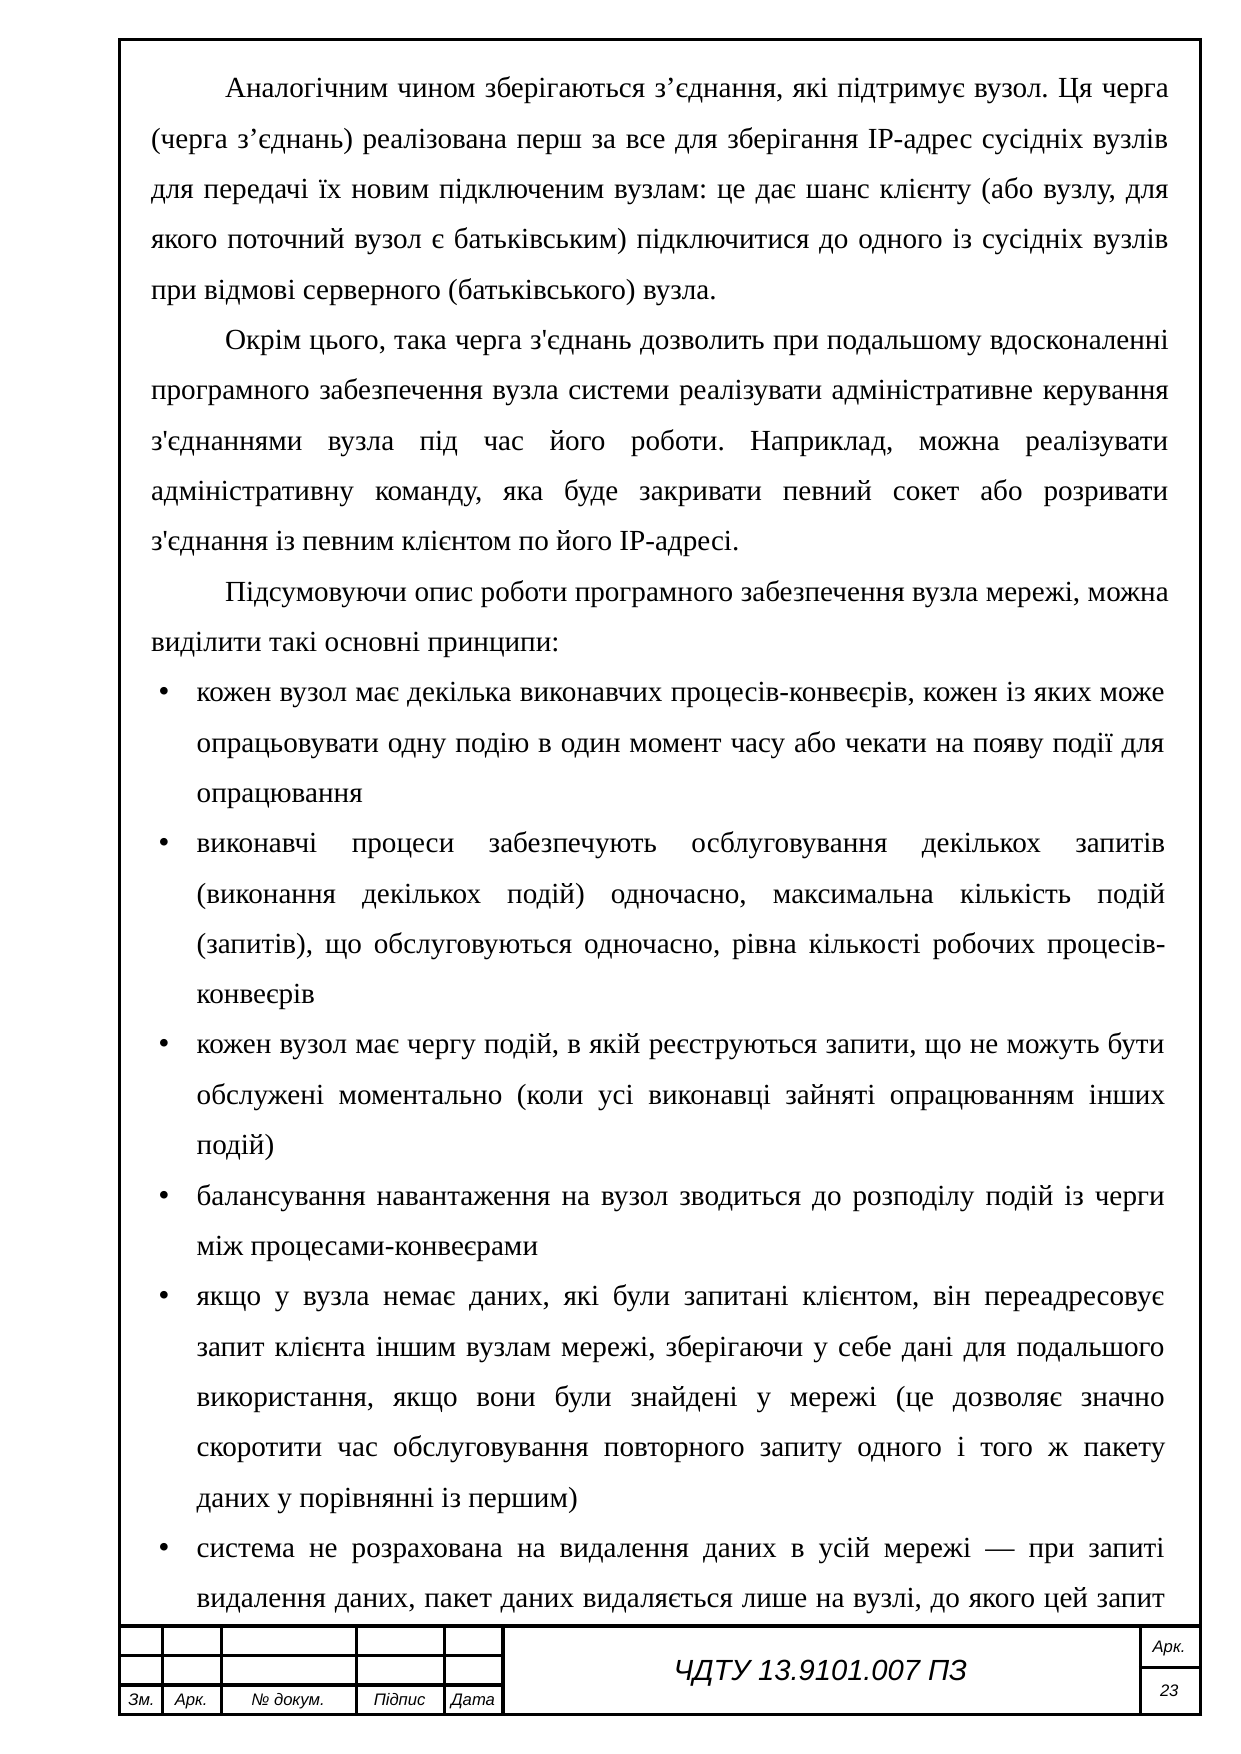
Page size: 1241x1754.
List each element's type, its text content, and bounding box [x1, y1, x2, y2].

list якщо у вузла немає даних, які були запитані клієнтом, він переадресовує запит клієнта іншим вузлам мережі, зберігаючи у себе дані для подальшого використання, якщо вони були знайдені у мережі (це дозволяє значно скоротити час обслуговування повторного запиту одного і того ж пакету даних у порівнянні із першим) [159, 1278, 1166, 1513]
list кожен вузол має декілька виконавчих процесів-конвеєрів, кожен із яких може опрацьовувати одну подію в один момент часу або чекати на появу події для опрацювання [159, 674, 1166, 808]
text Аналогічним чином зберігаються з’єднання, які підтримує вузол. Ця черга (черга з’єднань) реалізована перш за все для зберігання IP-адрес сусідніх вузлів для передачі їх новим підключеним вузлам: це дає шанс клієнту (або вузлу, для якого поточний вузол є батьківським) підключитися до одного із сусідніх вузлів при відмові серверного (батьківського) вузла. [151, 71, 1170, 305]
text Підсумовуючи опис роботи програмного забезпечення вузла мережі, можна виділити такі основні принципи: [151, 574, 1170, 657]
list система не розрахована на видалення даних в усій мережі — при запиті видалення даних, пакет даних видаляється лише на вузлі, до якого цей запит [159, 1530, 1166, 1614]
list кожен вузол має чергу подій, в якій реєструються запити, що не можуть бути обслужені моментально (коли усі виконавці зайняті опрацюванням інших подій) [159, 1027, 1166, 1161]
text Окрім цього, така черга з'єднань дозволить при подальшому вдосконаленні програмного забезпечення вузла системи реалізувати адміністративне керування з'єднаннями вузла під час його роботи. Наприклад, можна реалізувати адміністративну команду, яка буде закривати певний сокет або розривати з'єднання із певним клієнтом по його IP-адресі. [151, 322, 1170, 557]
list виконавчі процеси забезпечують осблуговування декількох запитів (виконання декількох подій) одночасно, максимальна кількість подій (запитів), що обслуговуються одночасно, рівна кількості робочих процесів-конвеєрів [159, 825, 1166, 1010]
list балансування навантаження на вузол зводиться до розподілу подій із черги між процесами-конвеєрами [159, 1178, 1166, 1262]
